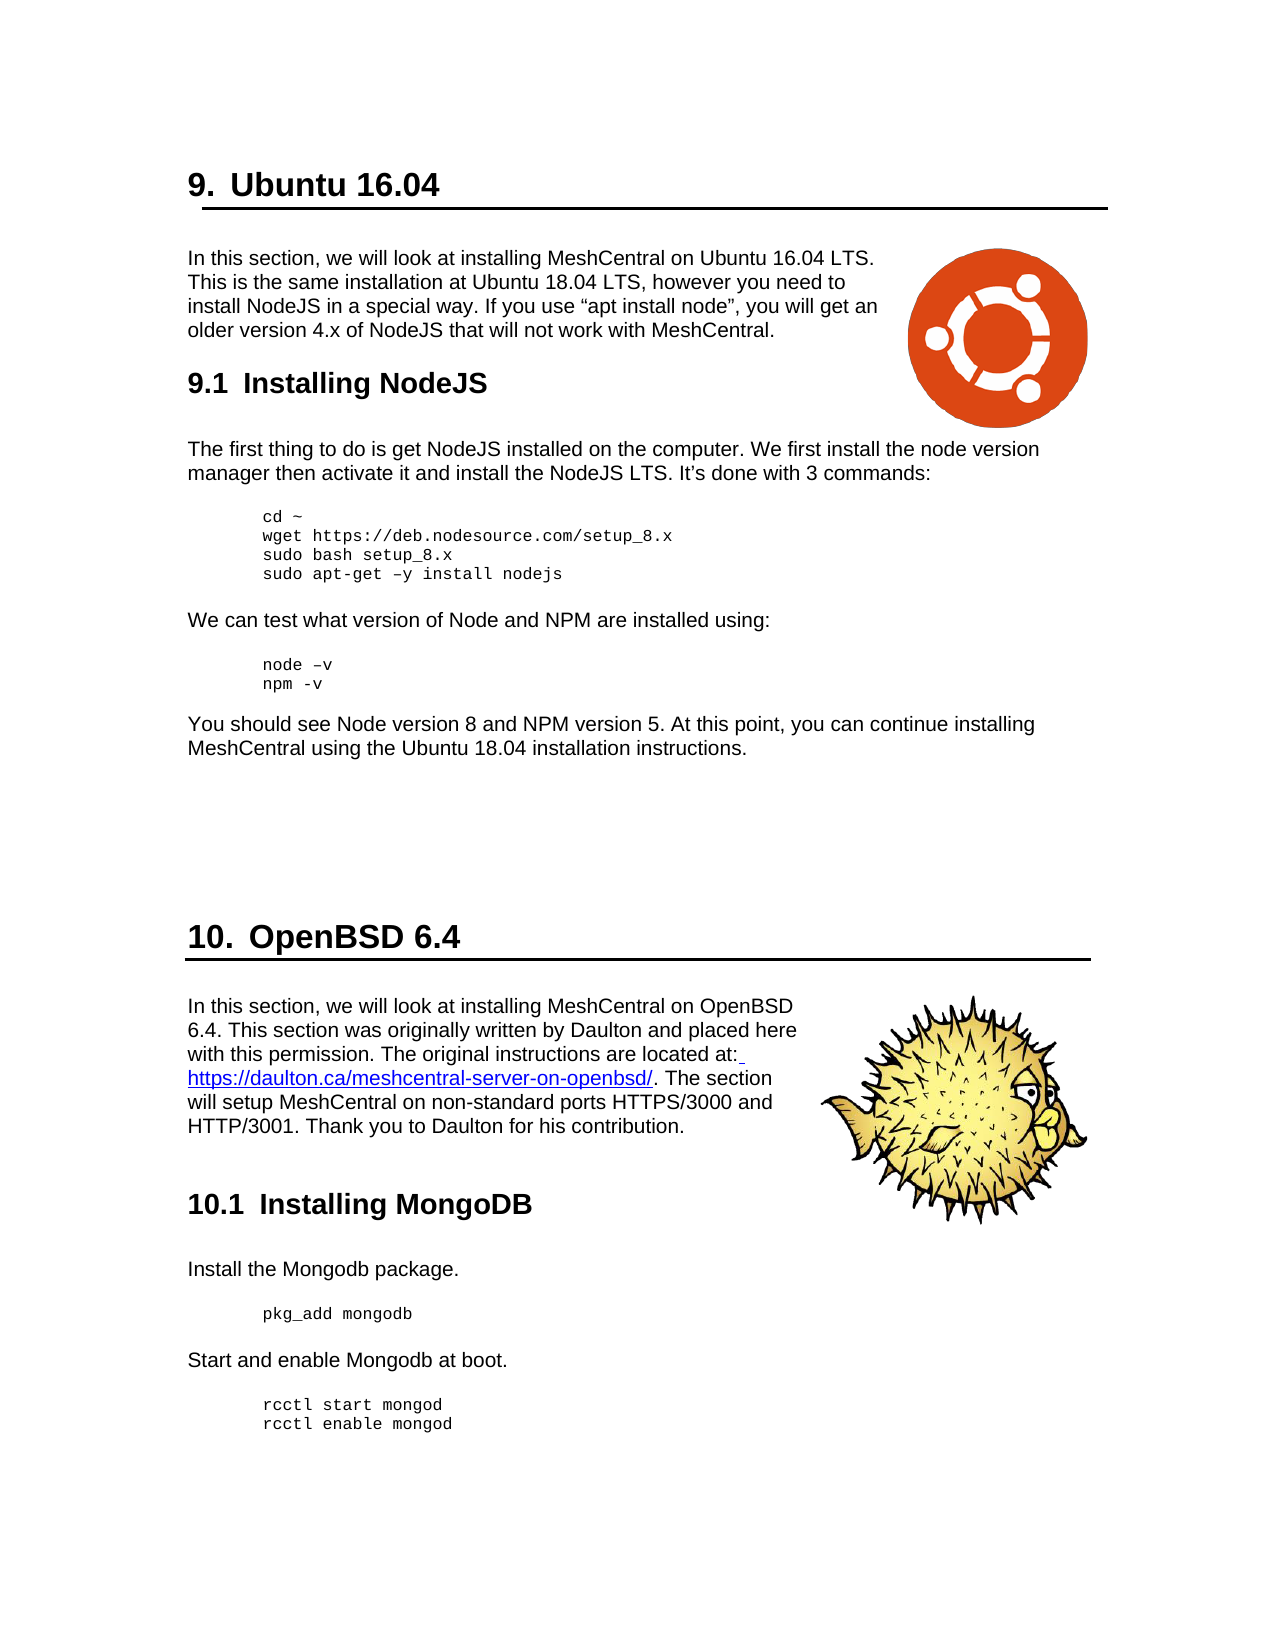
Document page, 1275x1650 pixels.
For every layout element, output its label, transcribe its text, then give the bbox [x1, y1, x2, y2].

text We can test what version of Node and NPM are installed using: [187, 608, 1158, 632]
text Start and enable Mongodb at boot. [187, 1348, 1158, 1372]
text rcctl start mongod rcctl enable mongod [262, 1397, 455, 1434]
text The first thing to do is get NodeJS installed on the computer. We first install the node version manager then activate it and install the NodeJS LTS. It’s done with 3 commands: [187, 437, 1052, 484]
subtitle [1088, 1187, 1158, 1221]
text sudo apt-get –y install nodejs [262, 566, 1158, 584]
text cd ~ [262, 509, 1158, 528]
text In this section, we will look at installing MeshCentral on OpenBSD [187, 994, 1158, 1018]
text Install the Mongodb package. [187, 1257, 1158, 1281]
subtitle OpenBSD 6.4 [187, 917, 1158, 956]
text node –v npm -v [262, 656, 335, 694]
subtitle Installing NodeJS [187, 367, 907, 400]
picture [820, 995, 1088, 1225]
text wget https://deb.nodesource.com/setup_8.x sudo bash setup_8.x [262, 528, 675, 566]
text 6.4. This section was originally written by Daulton and placed here with this permission. The original instructions are located at: https://daulton.ca/meshcentral-server-on-openbsd/. The section will setup MeshCentral on non-standard ports HTTPS/3000 and HTTP/3001. Thank you to Daulton for his contribution. [187, 1018, 798, 1138]
picture [907, 248, 1088, 428]
text You should see Node version 8 and NPM version 5. At this point, you can continue installing MeshCentral using the Ubuntu 18.04 installation instructions. [187, 712, 1052, 760]
text In this section, we will look at installing MeshCentral on Ubuntu 16.04 LTS. This is the same installation at Ubuntu 18.04 LTS, however you need to install NodeJS in a special way. If you use “apt install node”, you will get an older version 4.x of NodeJS that will not work with MeshCentral. [187, 246, 881, 341]
subtitle Ubuntu 16.04 [187, 166, 1158, 204]
subtitle [1088, 367, 1158, 400]
subtitle Installing MongoDB [187, 1187, 820, 1221]
text pkg_add mongodb [262, 1306, 1158, 1325]
